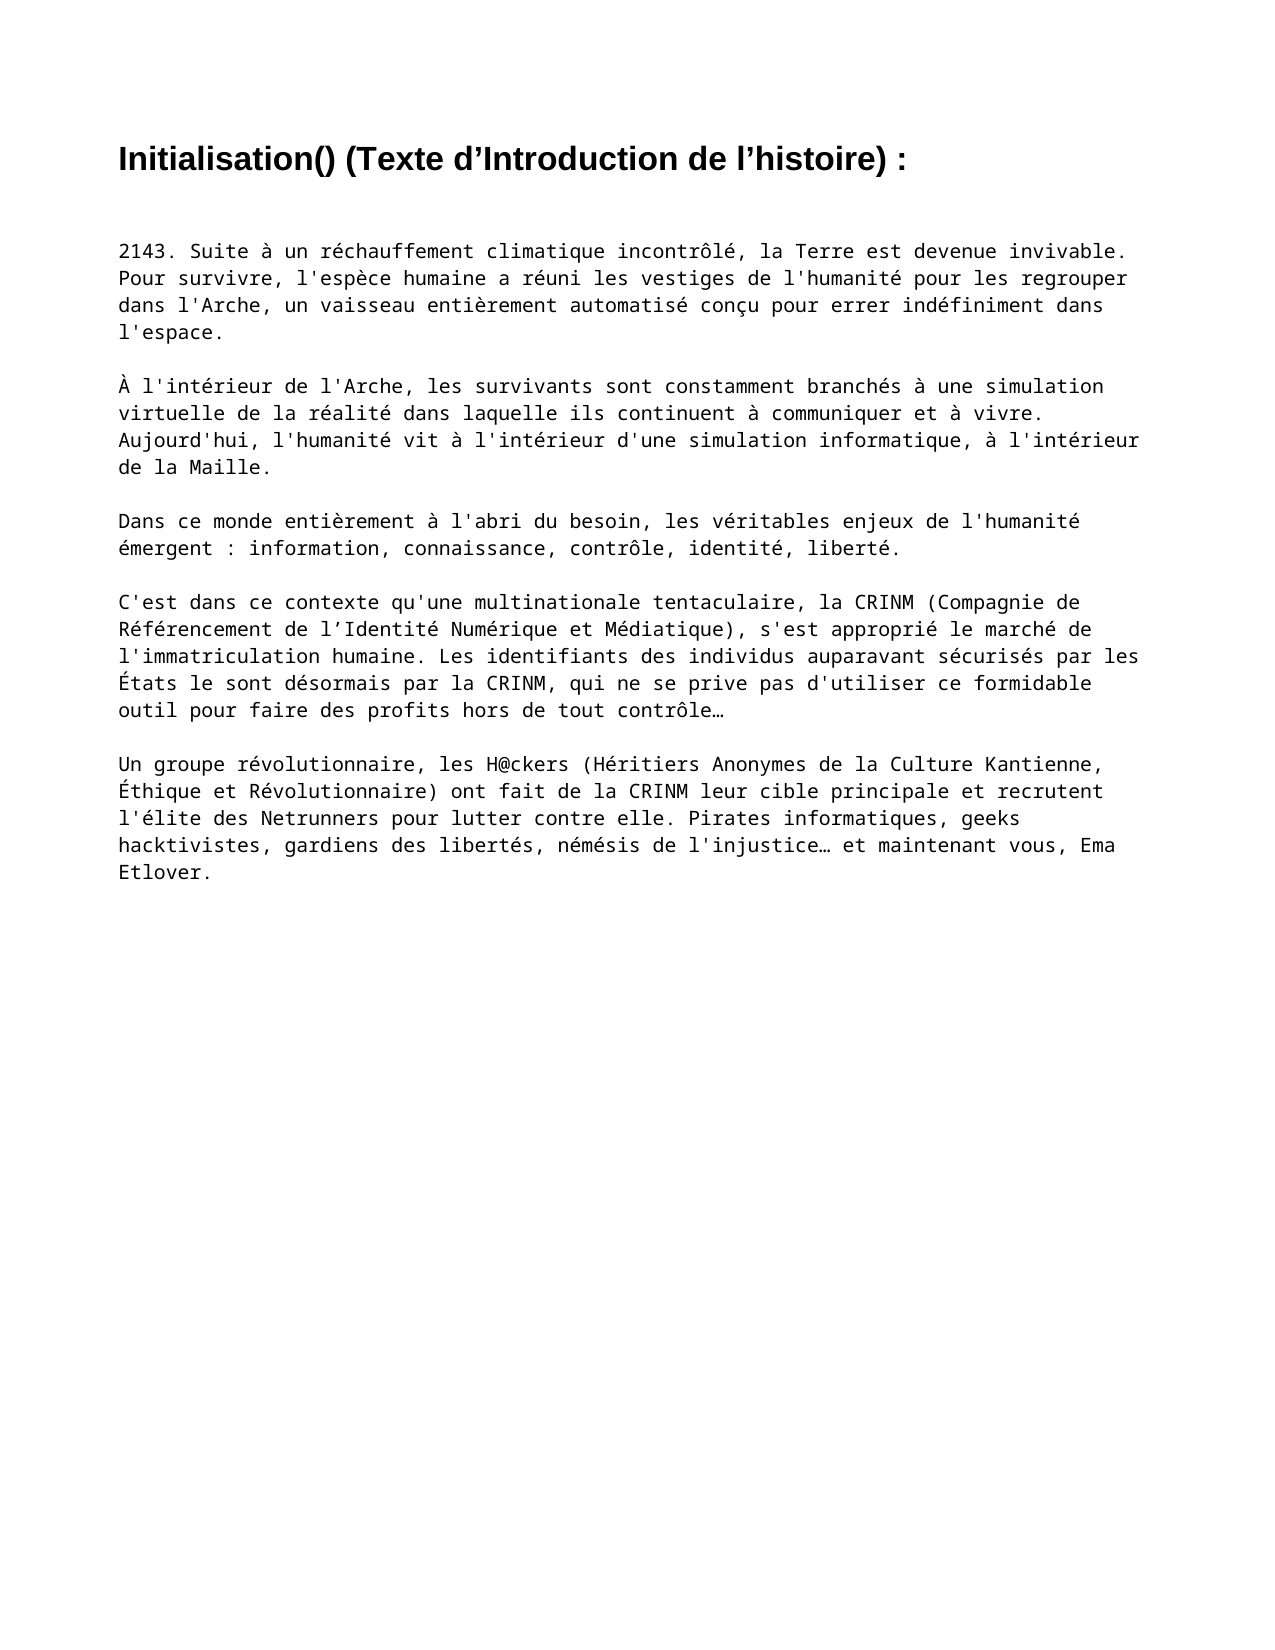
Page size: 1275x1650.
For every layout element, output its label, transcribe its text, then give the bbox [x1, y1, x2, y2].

text 2143. Suite à un réchauffement climatique incontrôlé, la Terre est devenue invivable. Pour survivre, l'espèce humaine a réuni les vestiges de l'humanité pour les regrouper dans l'Arche, un vaisseau entièrement automatisé conçu pour errer indéfiniment dans l'espace. [118, 238, 1157, 346]
text Un groupe révolutionnaire, les H@ckers (Héritiers Anonymes de la Culture Kantienne, Éthique et Révolutionnaire) ont fait de la CRINM leur cible principale et recrutent l'élite des Netrunners pour lutter contre elle. Pirates informatiques, geeks hacktivistes, gardiens des libertés, némésis de l'injustice… et maintenant vous, Ema Etlover. [118, 750, 1157, 885]
text À l'intérieur de l'Arche, les survivants sont constamment branchés à une simulation virtuelle de la réalité dans laquelle ils continuent à communiquer et à vivre. [118, 373, 1157, 427]
text C'est dans ce contexte qu'une multinationale tentaculaire, la CRINM (Compagnie de Référencement de l’Identité Numérique et Médiatique), s'est approprié le marché de l'immatriculation humaine. Les identifiants des individus auparavant sécurisés par les États le sont désormais par la CRINM, qui ne se prive pas d'utiliser ce formidable outil pour faire des profits hors de tout contrôle… [118, 588, 1157, 723]
text Aujourd'hui, l'humanité vit à l'intérieur d'une simulation informatique, à l'intérieur de la Maille. [118, 427, 1157, 481]
subtitle Initialisation() (Texte d’Introduction de l’histoire) : [118, 139, 1157, 178]
text Dans ce monde entièrement à l'abri du besoin, les véritables enjeux de l'humanité émergent : information, connaissance, contrôle, identité, liberté. [118, 507, 1157, 561]
